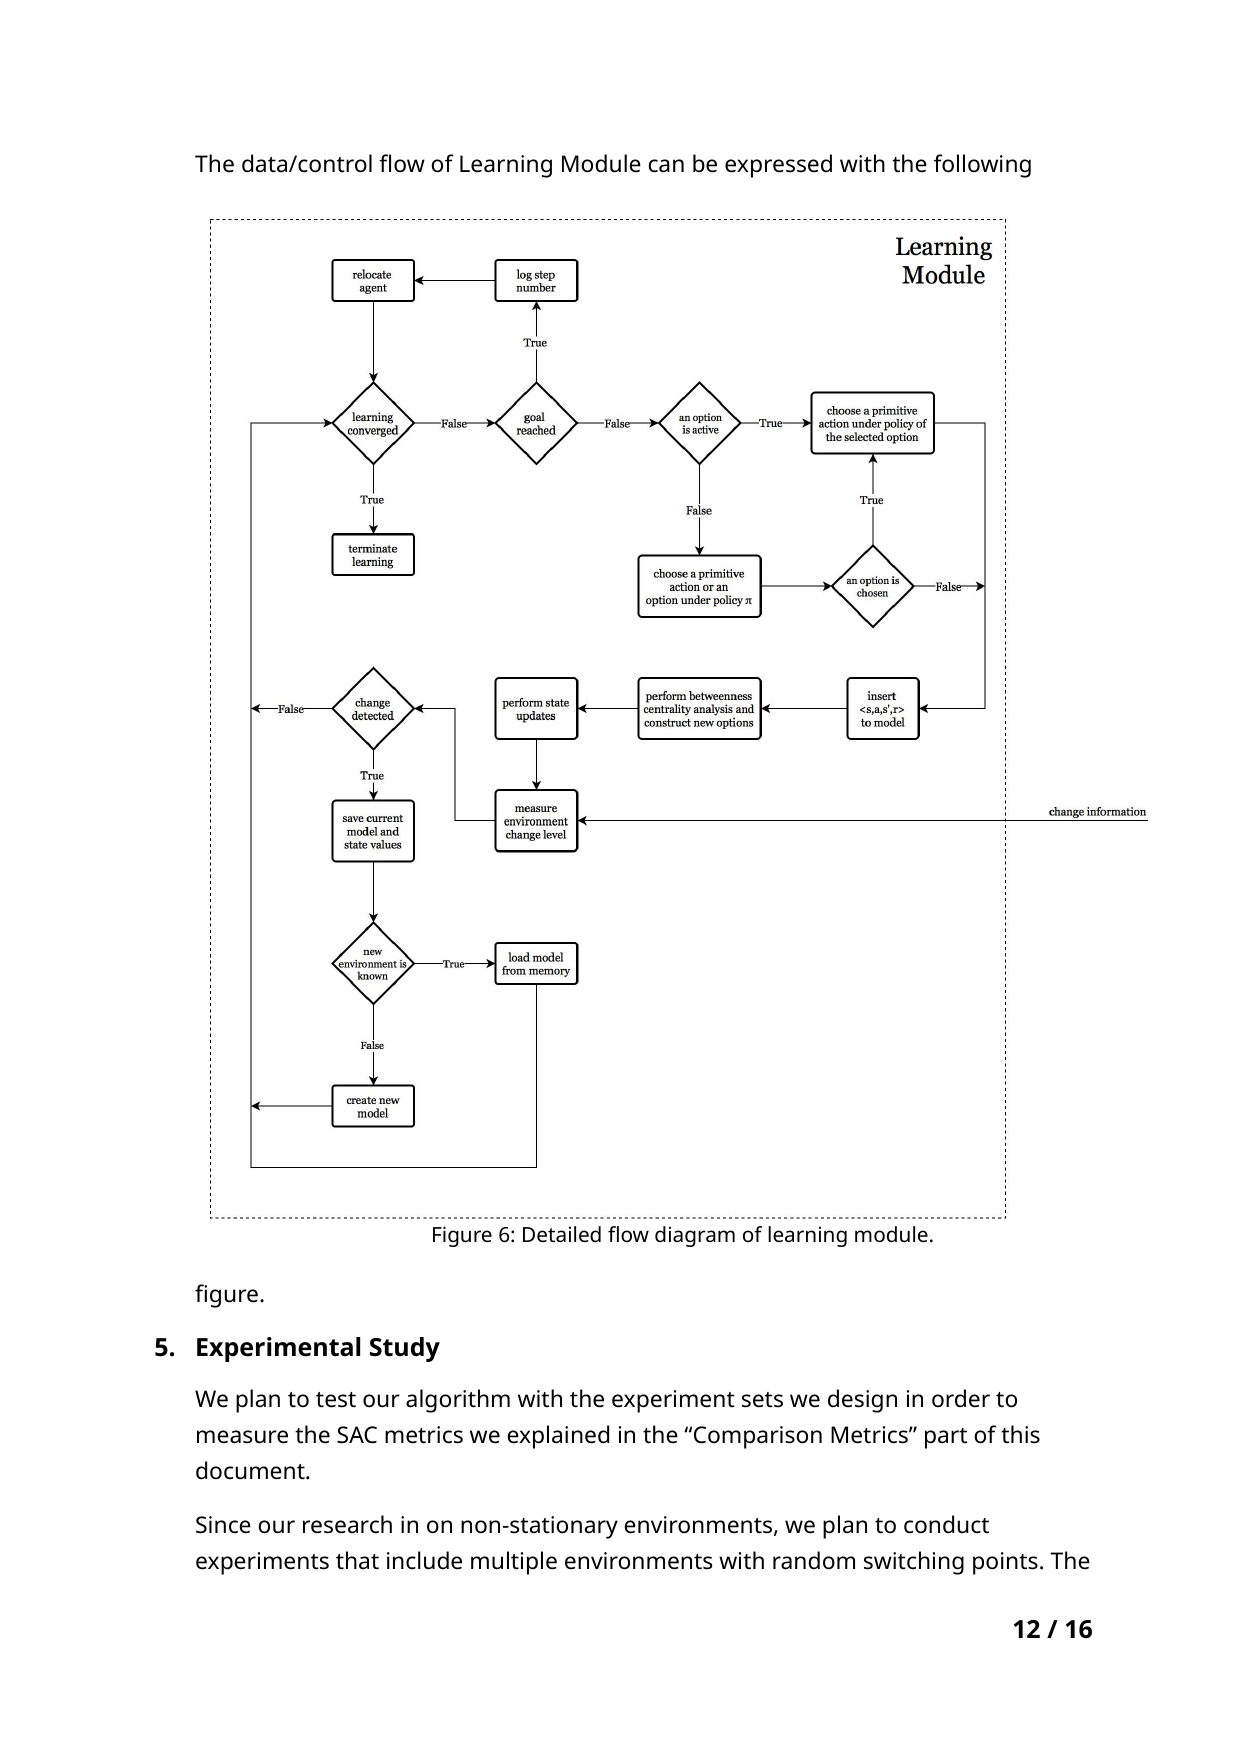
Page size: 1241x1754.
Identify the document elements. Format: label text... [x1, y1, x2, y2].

list We plan to test our algorithm with the experiment sets we design in order to measure the SAC metrics we explained in the “Comparison Metrics” part of this document. [148, 1383, 1093, 1486]
list Experimental Study [148, 1330, 1093, 1364]
picture [210, 219, 1155, 1219]
list The data/control flow of Learning Module can be expressed with the following figure. [148, 148, 1155, 1309]
list Since our research in on non-stationary environments, we plan to conduct experiments that include multiple environments with random switching points. The [148, 1509, 1093, 1576]
list Figure 6: Detailed flow diagram of learning module. [210, 1219, 1155, 1249]
